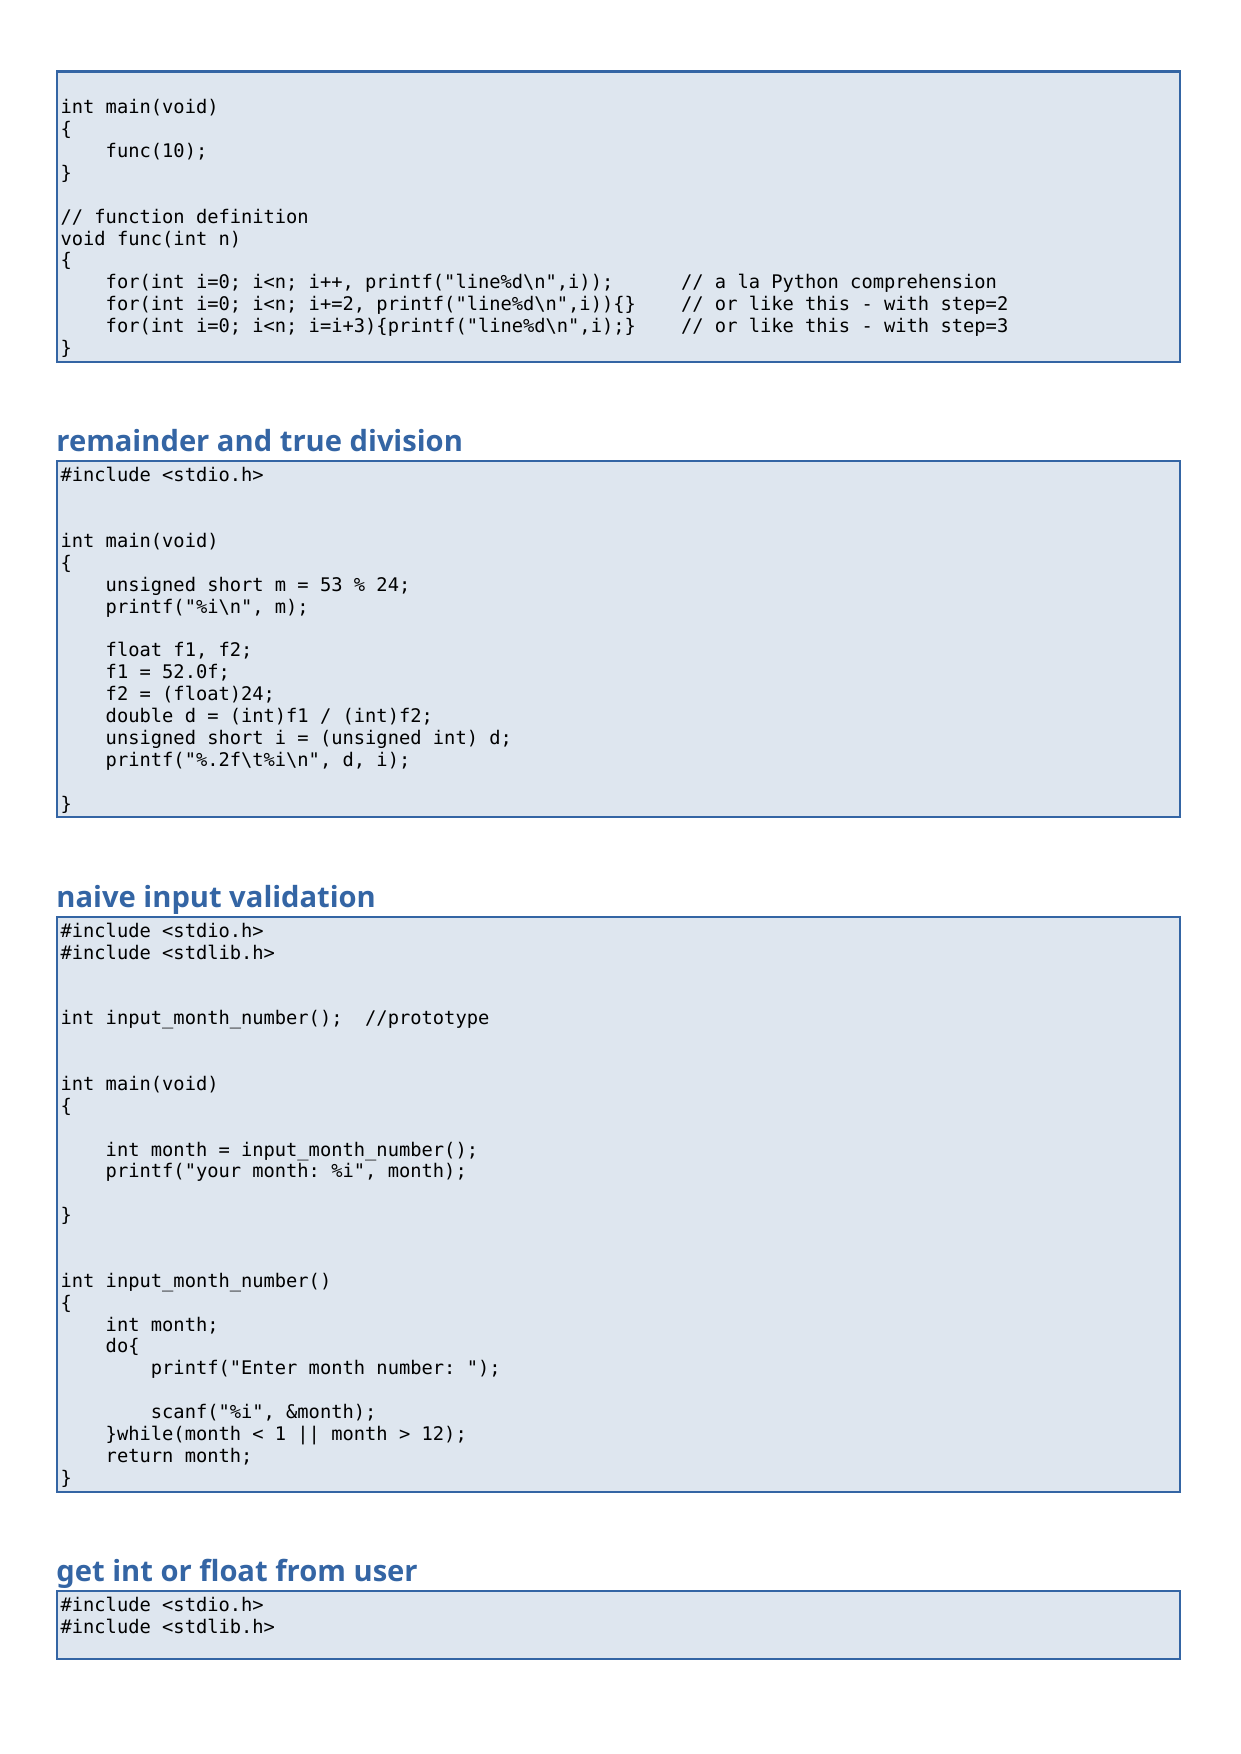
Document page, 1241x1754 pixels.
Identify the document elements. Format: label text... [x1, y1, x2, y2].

text } [58, 788, 1179, 816]
text { [58, 1288, 1179, 1309]
text f1 = 52.0f; [58, 657, 1179, 679]
text int input_month_number() [58, 1266, 1179, 1288]
text double d = (int)f1 / (int)f2; [58, 701, 1179, 723]
text for(int i=0; i<n; i+=2, printf("line%d\n",i)){} // or like this - with step=2 [58, 289, 1179, 311]
text #include <stdlib.h> [58, 938, 1179, 959]
text int main(void) [58, 1069, 1179, 1091]
text int month = input_month_number(); [58, 1134, 1179, 1156]
text printf("Enter month number: "); [58, 1353, 1179, 1375]
text return month; [58, 1441, 1179, 1463]
text { [58, 548, 1179, 569]
text printf("%i\n", m); [58, 591, 1179, 613]
text #include <stdio.h> [58, 918, 1179, 938]
text } [58, 158, 1179, 180]
text }while(month < 1 || month > 12); [58, 1419, 1179, 1441]
text int main(void) [58, 526, 1179, 548]
text for(int i=0; i<n; i=i+3){printf("line%d\n",i);} // or like this - with step=3 [58, 311, 1179, 333]
text { [58, 1091, 1179, 1113]
text scanf("%i", &month); [58, 1397, 1179, 1419]
text { [58, 245, 1179, 267]
text } [58, 1463, 1179, 1491]
text #include <stdlib.h> [58, 1612, 1179, 1634]
text int main(void) [58, 92, 1179, 114]
text // function definition [58, 202, 1179, 223]
text int input_month_number(); //prototype [58, 1003, 1179, 1025]
text void func(int n) [58, 223, 1179, 245]
text f2 = (float)24; [58, 679, 1179, 701]
title get int or float from user [56, 1550, 1181, 1590]
title naive input validation [56, 876, 1181, 916]
text do{ [58, 1331, 1179, 1353]
text #include <stdio.h> [58, 462, 1179, 482]
title remainder and true division [56, 421, 1181, 460]
text for(int i=0; i<n; i++, printf("line%d\n",i)); // a la Python comprehension [58, 267, 1179, 289]
text printf("%.2f\t%i\n", d, i); [58, 744, 1179, 766]
text { [58, 114, 1179, 136]
text #include <stdio.h> [58, 1592, 1179, 1612]
text unsigned short i = (unsigned int) d; [58, 723, 1179, 744]
text printf("your month: %i", month); [58, 1156, 1179, 1178]
text float f1, f2; [58, 635, 1179, 657]
text unsigned short m = 53 % 24; [58, 569, 1179, 591]
text int month; [58, 1309, 1179, 1331]
text } [58, 1200, 1179, 1222]
text } [58, 333, 1179, 361]
text func(10); [58, 136, 1179, 158]
